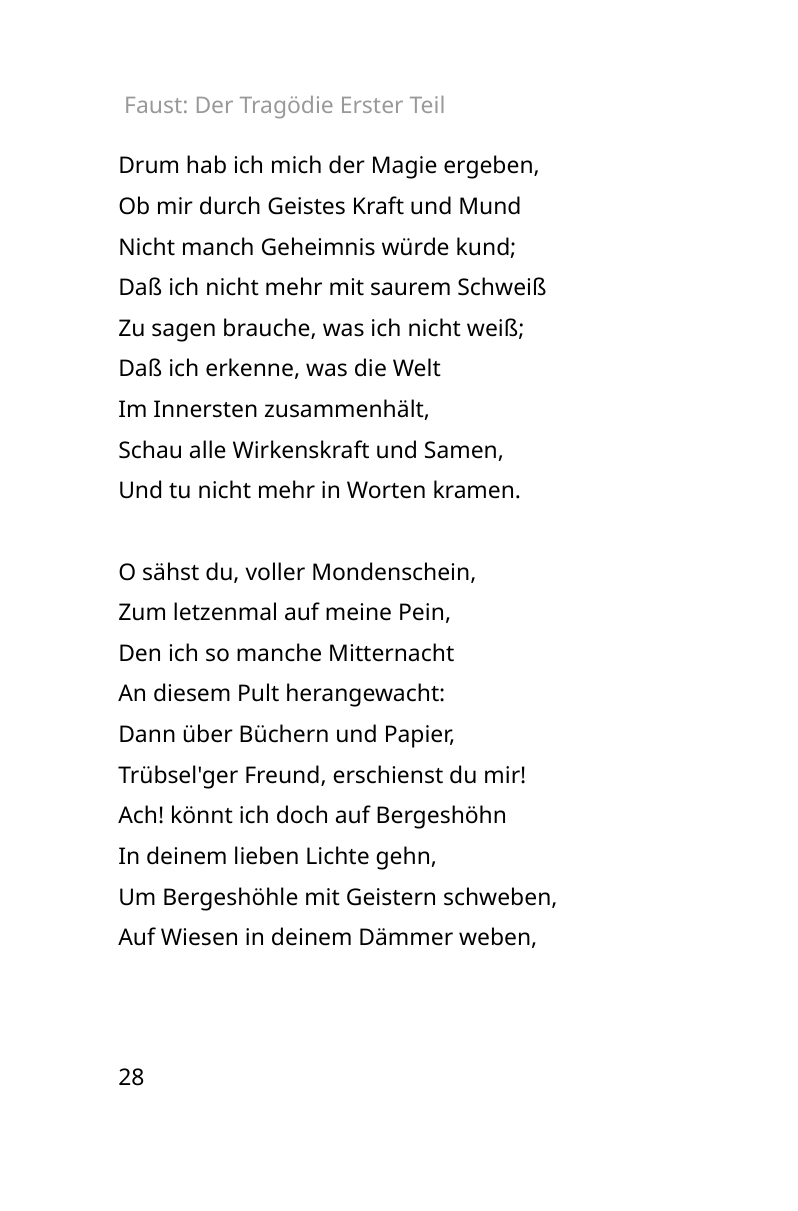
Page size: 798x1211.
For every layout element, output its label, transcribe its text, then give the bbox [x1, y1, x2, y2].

text Drum hab ich mich der Magie ergeben, Ob mir durch Geistes Kraft und Mund Nicht manch Geheimnis würde kund; Daß ich nicht mehr mit saurem Schweiß Zu sagen brauche, was ich nicht weiß; Daß ich erkenne, was die Welt Im Innersten zusammenhält, Schau alle Wirkenskraft und Samen, Und tu nicht mehr in Worten kramen. [118, 149, 679, 506]
text O sähst du, voller Mondenschein, Zum letzenmal auf meine Pein, Den ich so manche Mitternacht An diesem Pult herangewacht: Dann über Büchern und Papier, Trübsel'ger Freund, erschienst du mir! Ach! könnt ich doch auf Bergeshöhn In deinem lieben Lichte gehn, Um Bergeshöhle mit Geistern schweben, Auf Wiesen in deinem Dämmer weben, [118, 533, 679, 952]
